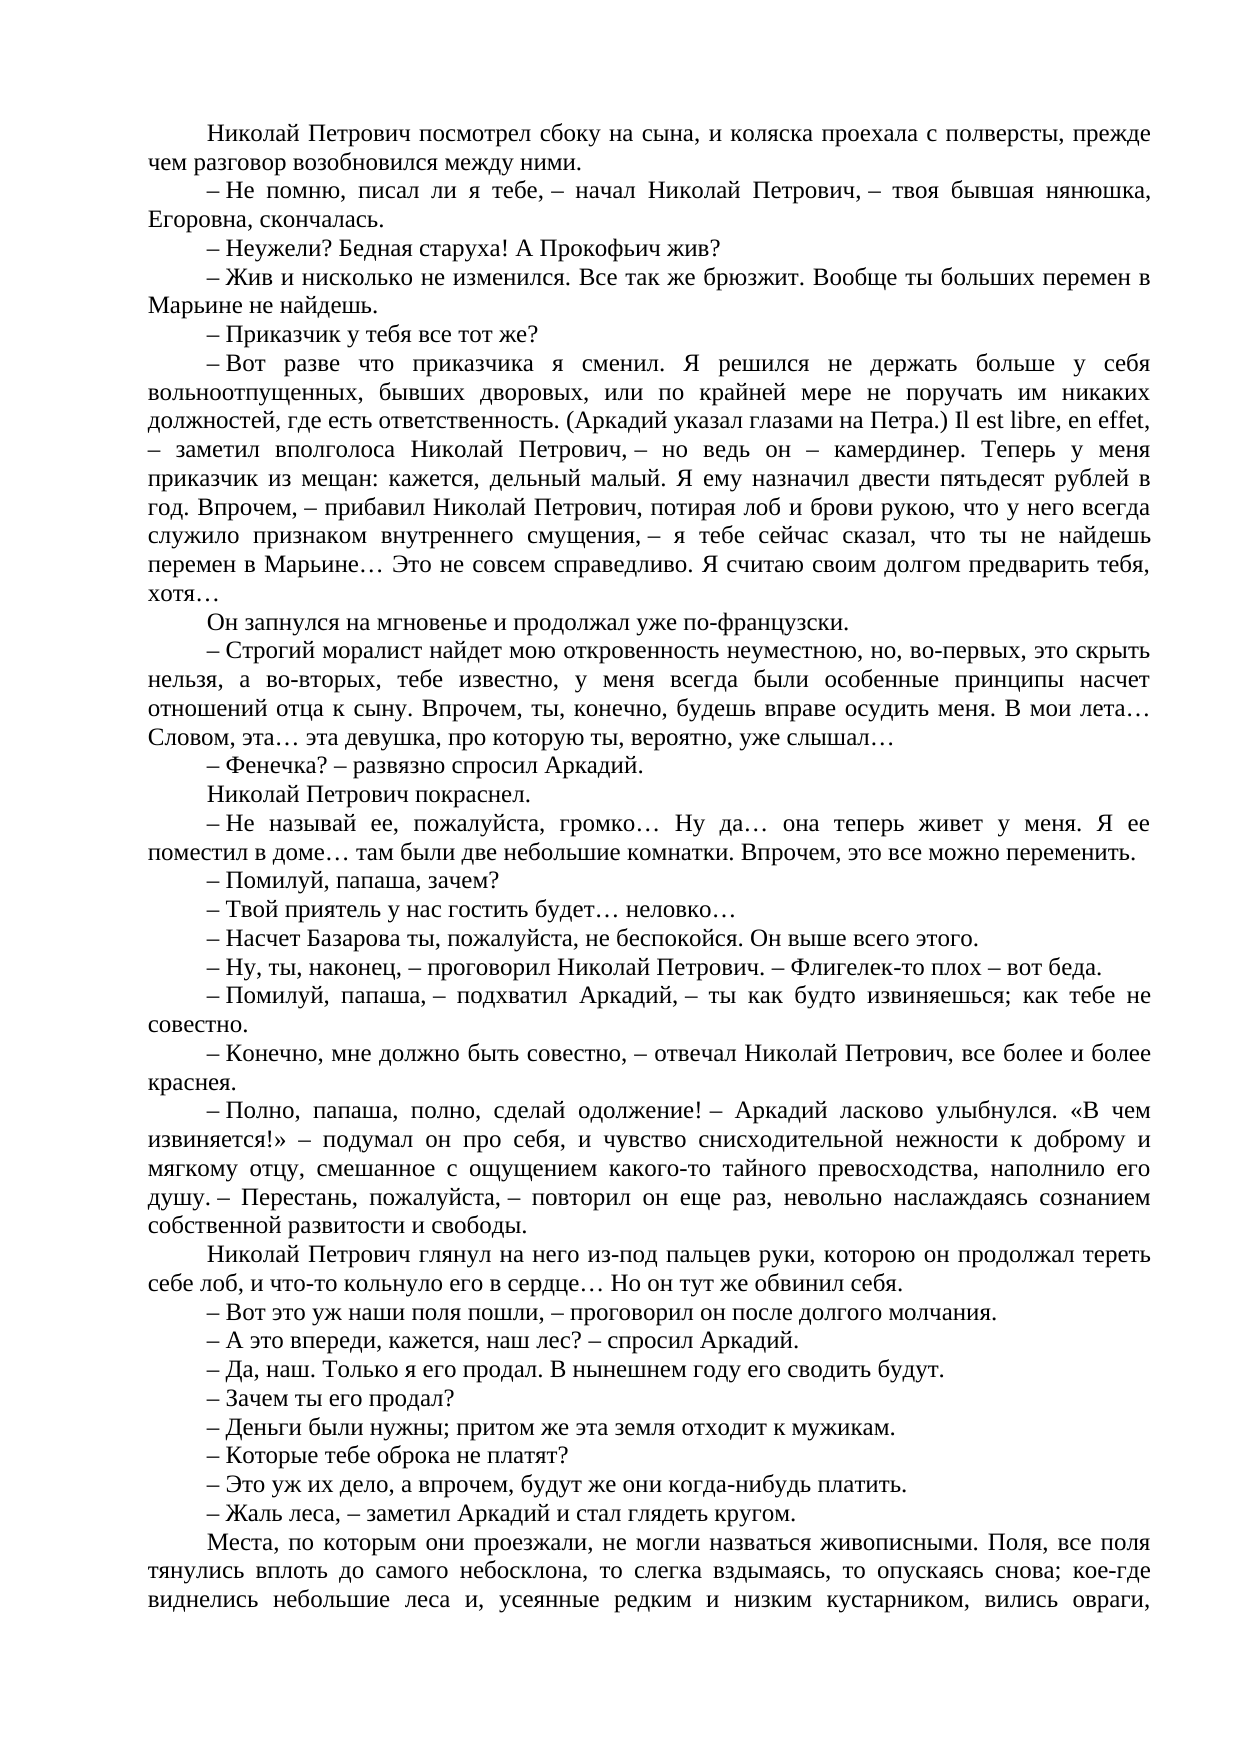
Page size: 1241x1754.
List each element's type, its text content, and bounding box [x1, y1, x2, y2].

text – Неужели? Бедная старуха! А Прокофьич жив? [148, 233, 1152, 262]
text – Зачем ты его продал? [148, 1383, 1152, 1412]
text – Не называй ее, пожалуйста, громко… Ну да… она теперь живет у меня. Я ее поместил в доме… там были две небольшие комнатки. Впрочем, это все можно переменить. [148, 808, 1152, 866]
text Николай Петрович покраснел. [148, 779, 1152, 808]
text – Приказчик у тебя все тот же? [148, 319, 1152, 348]
text – Жаль леса, – заметил Аркадий и стал глядеть кругом. [148, 1498, 1152, 1527]
text Николай Петрович глянул на него из-под пальцев руки, которою он продолжал тереть себе лоб, и что-то кольнуло его в сердце… Но он тут же обвинил себя. [148, 1239, 1152, 1297]
text – Да, наш. Только я его продал. В нынешнем году его сводить будут. [148, 1354, 1152, 1383]
text – Ну, ты, наконец, – проговорил Николай Петрович. – Флигелек-то плох – вот беда. [148, 952, 1152, 981]
text – Твой приятель у нас гостить будет… неловко… [148, 894, 1152, 923]
text Места, по которым они проезжали, не могли назваться живописными. Поля, все поля тянулись вплоть до самого небосклона, то слегка вздымаясь, то опускаясь снова; кое-где виднелись небольшие леса и, усеянные редким и низким кустарником, вились овраги, [148, 1527, 1152, 1613]
text – Помилуй, папаша, – подхватил Аркадий, – ты как будто извиняешься; как тебе не совестно. [148, 981, 1152, 1038]
text Он запнулся на мгновенье и продолжал уже по-французски. [148, 607, 1152, 636]
text – Не помню, писал ли я тебе, – начал Николай Петрович, – твоя бывшая нянюшка, Егоровна, скончалась. [148, 176, 1152, 233]
text – Полно, папаша, полно, сделай одолжение! – Аркадий ласково улыбнулся. «В чем извиняется!» – подумал он про себя, и чувство снисходительной нежности к доброму и мягкому отцу, смешанное с ощущением какого-то тайного превосходства, наполнило его душу. – Перестань, пожалуйста, – повторил он еще раз, невольно наслаждаясь сознанием собственной развитости и свободы. [148, 1096, 1152, 1239]
text Николай Петрович посмотрел сбоку на сына, и коляска проехала с полверсты, прежде чем разговор возобновился между ними. [148, 118, 1152, 176]
text – Строгий моралист найдет мою откровенность неуместною, но, во-первых, это скрыть нельзя, а во-вторых, тебе известно, у меня всегда были особенные принципы насчет отношений отца к сыну. Впрочем, ты, конечно, будешь вправе осудить меня. В мои лета… Словом, эта… эта девушка, про которую ты, вероятно, уже слышал… [148, 636, 1152, 751]
text – Вот разве что приказчика я сменил. Я решился не держать больше у себя вольноотпущенных, бывших дворовых, или по крайней мере не поручать им никаких должностей, где есть ответственность. (Аркадий указал глазами на Петра.) Il est libre, en effet, – заметил вполголоса Николай Петрович, – но ведь он – камердинер. Теперь у меня приказчик из мещан: кажется, дельный малый. Я ему назначил двести пятьдесят рублей в год. Впрочем, – прибавил Николай Петрович, потирая лоб и брови рукою, что у него всегда служило признаком внутреннего смущения, – я тебе сейчас сказал, что ты не найдешь перемен в Марьине… Это не совсем справедливо. Я считаю своим долгом предварить тебя, хотя… [148, 348, 1152, 607]
text – Вот это уж наши поля пошли, – проговорил он после долгого молчания. [148, 1297, 1152, 1326]
text – А это впереди, кажется, наш лес? – спросил Аркадий. [148, 1326, 1152, 1354]
text – Деньги были нужны; притом же эта земля отходит к мужикам. [148, 1412, 1152, 1441]
text – Насчет Базарова ты, пожалуйста, не беспокойся. Он выше всего этого. [148, 923, 1152, 952]
text – Фенечка? – развязно спросил Аркадий. [148, 751, 1152, 779]
text – Помилуй, папаша, зачем? [148, 866, 1152, 894]
text – Которые тебе оброка не платят? [148, 1441, 1152, 1469]
text – Жив и нисколько не изменился. Все так же брюзжит. Вообще ты больших перемен в Марьине не найдешь. [148, 262, 1152, 319]
text – Это уж их дело, а впрочем, будут же они когда-нибудь платить. [148, 1469, 1152, 1498]
text – Конечно, мне должно быть совестно, – отвечал Николай Петрович, все более и более краснея. [148, 1038, 1152, 1096]
